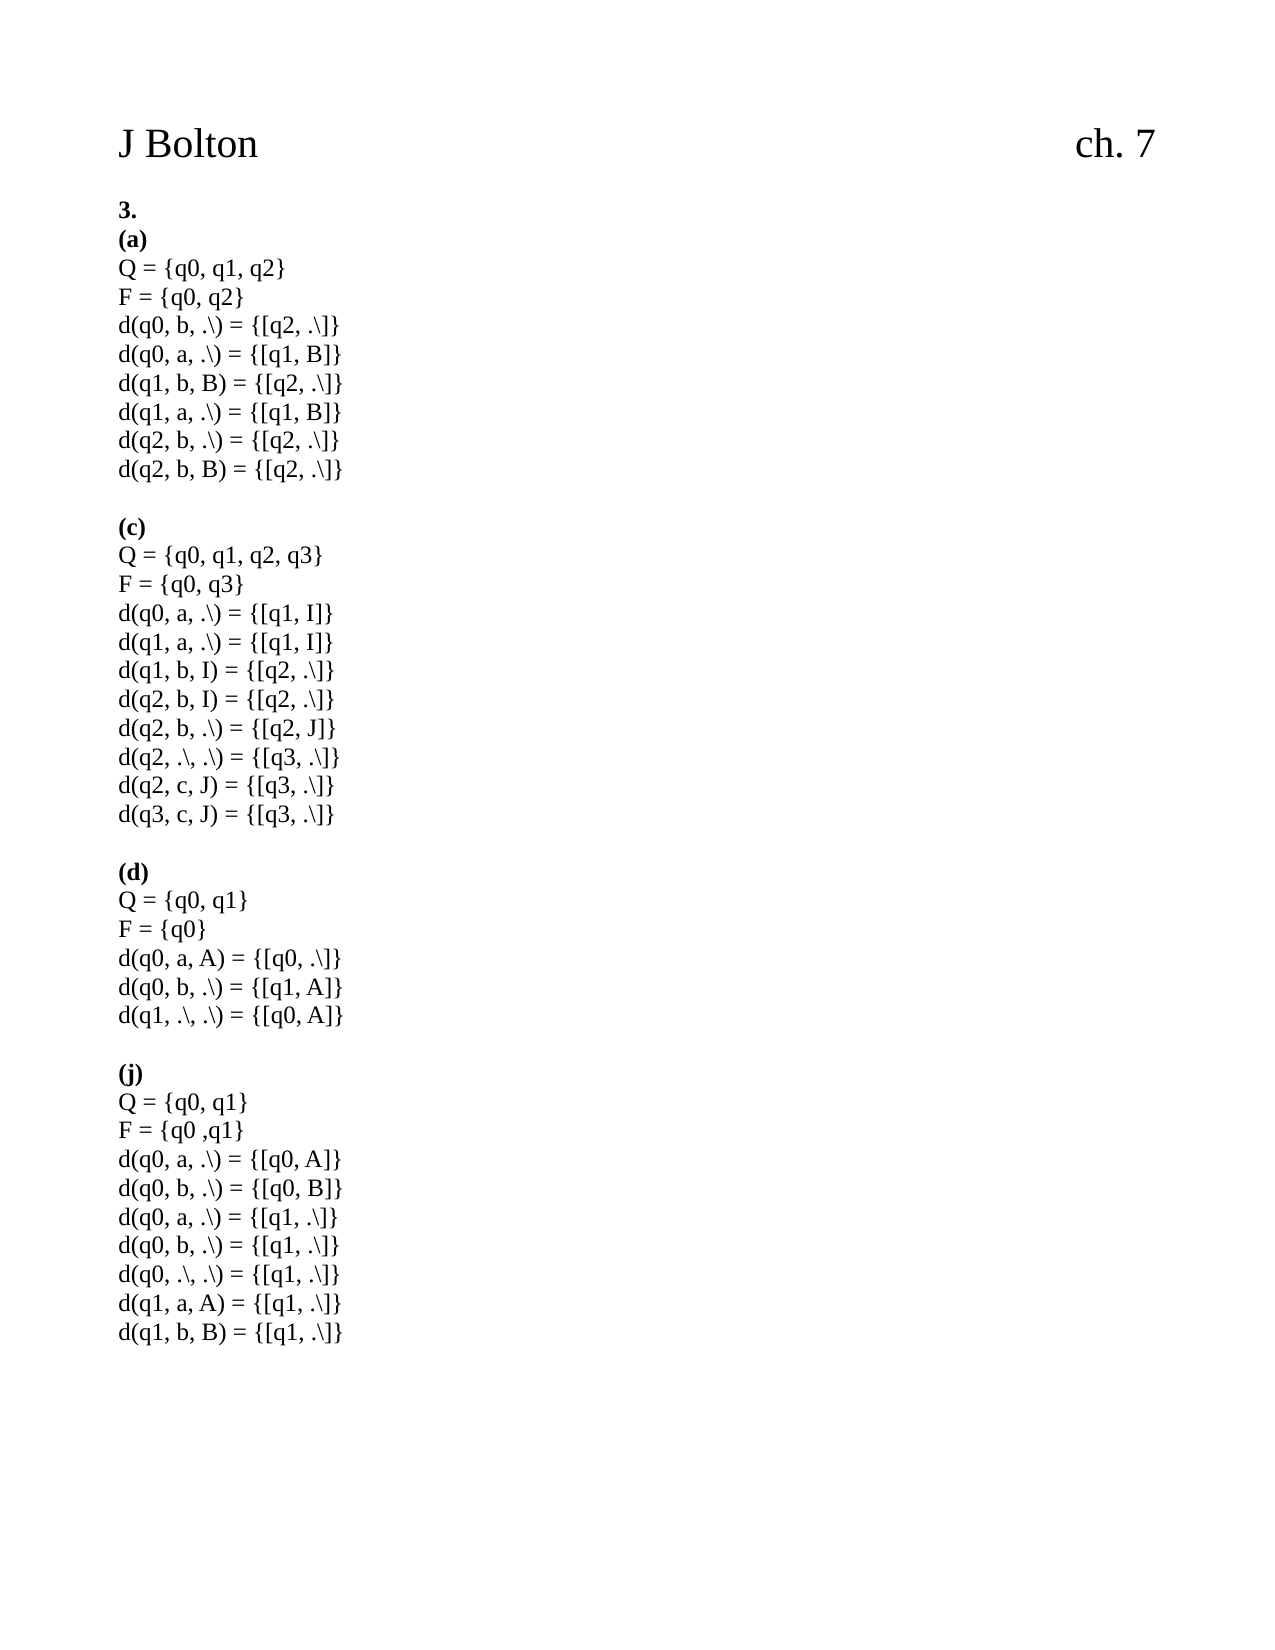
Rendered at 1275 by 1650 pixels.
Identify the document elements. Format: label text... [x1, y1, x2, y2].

text d(q0, a, .\) = {[q1, .\]} [118, 1202, 1157, 1231]
text (a) [118, 224, 1157, 253]
text d(q3, c, J) = {[q3, .\]} [118, 799, 1157, 828]
text d(q0, a, A) = {[q0, .\]} [118, 943, 1157, 972]
text d(q1, .\, .\) = {[q0, A]} [118, 1001, 1157, 1029]
text d(q0, a, .\) = {[q1, I]} [118, 598, 1157, 627]
text d(q2, b, I) = {[q2, .\]} [118, 684, 1157, 713]
text d(q0, b, .\) = {[q1, .\]} [118, 1231, 1157, 1259]
text d(q0, b, .\) = {[q2, .\]} [118, 311, 1157, 339]
text d(q1, a, A) = {[q1, .\]} [118, 1288, 1157, 1317]
text d(q2, b, .\) = {[q2, .\]} [118, 426, 1157, 454]
text (j) [118, 1058, 1157, 1087]
text d(q0, a, .\) = {[q1, B]} [118, 339, 1157, 368]
text F = {q0, q3} [118, 569, 1157, 598]
text d(q1, a, .\) = {[q1, I]} [118, 627, 1157, 656]
text Q = {q0, q1, q2, q3} [118, 541, 1157, 569]
text Q = {q0, q1} [118, 886, 1157, 914]
text d(q0, a, .\) = {[q0, A]} [118, 1144, 1157, 1173]
text (c) [118, 512, 1157, 541]
text d(q2, .\, .\) = {[q3, .\]} [118, 742, 1157, 771]
text d(q0, .\, .\) = {[q1, .\]} [118, 1259, 1157, 1288]
text d(q1, b, B) = {[q2, .\]} [118, 368, 1157, 397]
text Q = {q0, q1} [118, 1087, 1157, 1116]
text F = {q0 ,q1} [118, 1116, 1157, 1144]
text F = {q0, q2} [118, 282, 1157, 311]
text d(q2, b, .\) = {[q2, J]} [118, 713, 1157, 742]
text (d) [118, 857, 1157, 886]
text d(q1, a, .\) = {[q1, B]} [118, 397, 1157, 426]
text 3. [118, 196, 1157, 224]
text d(q2, b, B) = {[q2, .\]} [118, 454, 1157, 483]
text Q = {q0, q1, q2} [118, 253, 1157, 282]
text d(q1, b, B) = {[q1, .\]} [118, 1317, 1157, 1346]
text d(q0, b, .\) = {[q1, A]} [118, 972, 1157, 1001]
text F = {q0} [118, 914, 1157, 943]
text d(q1, b, I) = {[q2, .\]} [118, 656, 1157, 684]
text d(q2, c, J) = {[q3, .\]} [118, 771, 1157, 799]
text d(q0, b, .\) = {[q0, B]} [118, 1173, 1157, 1202]
